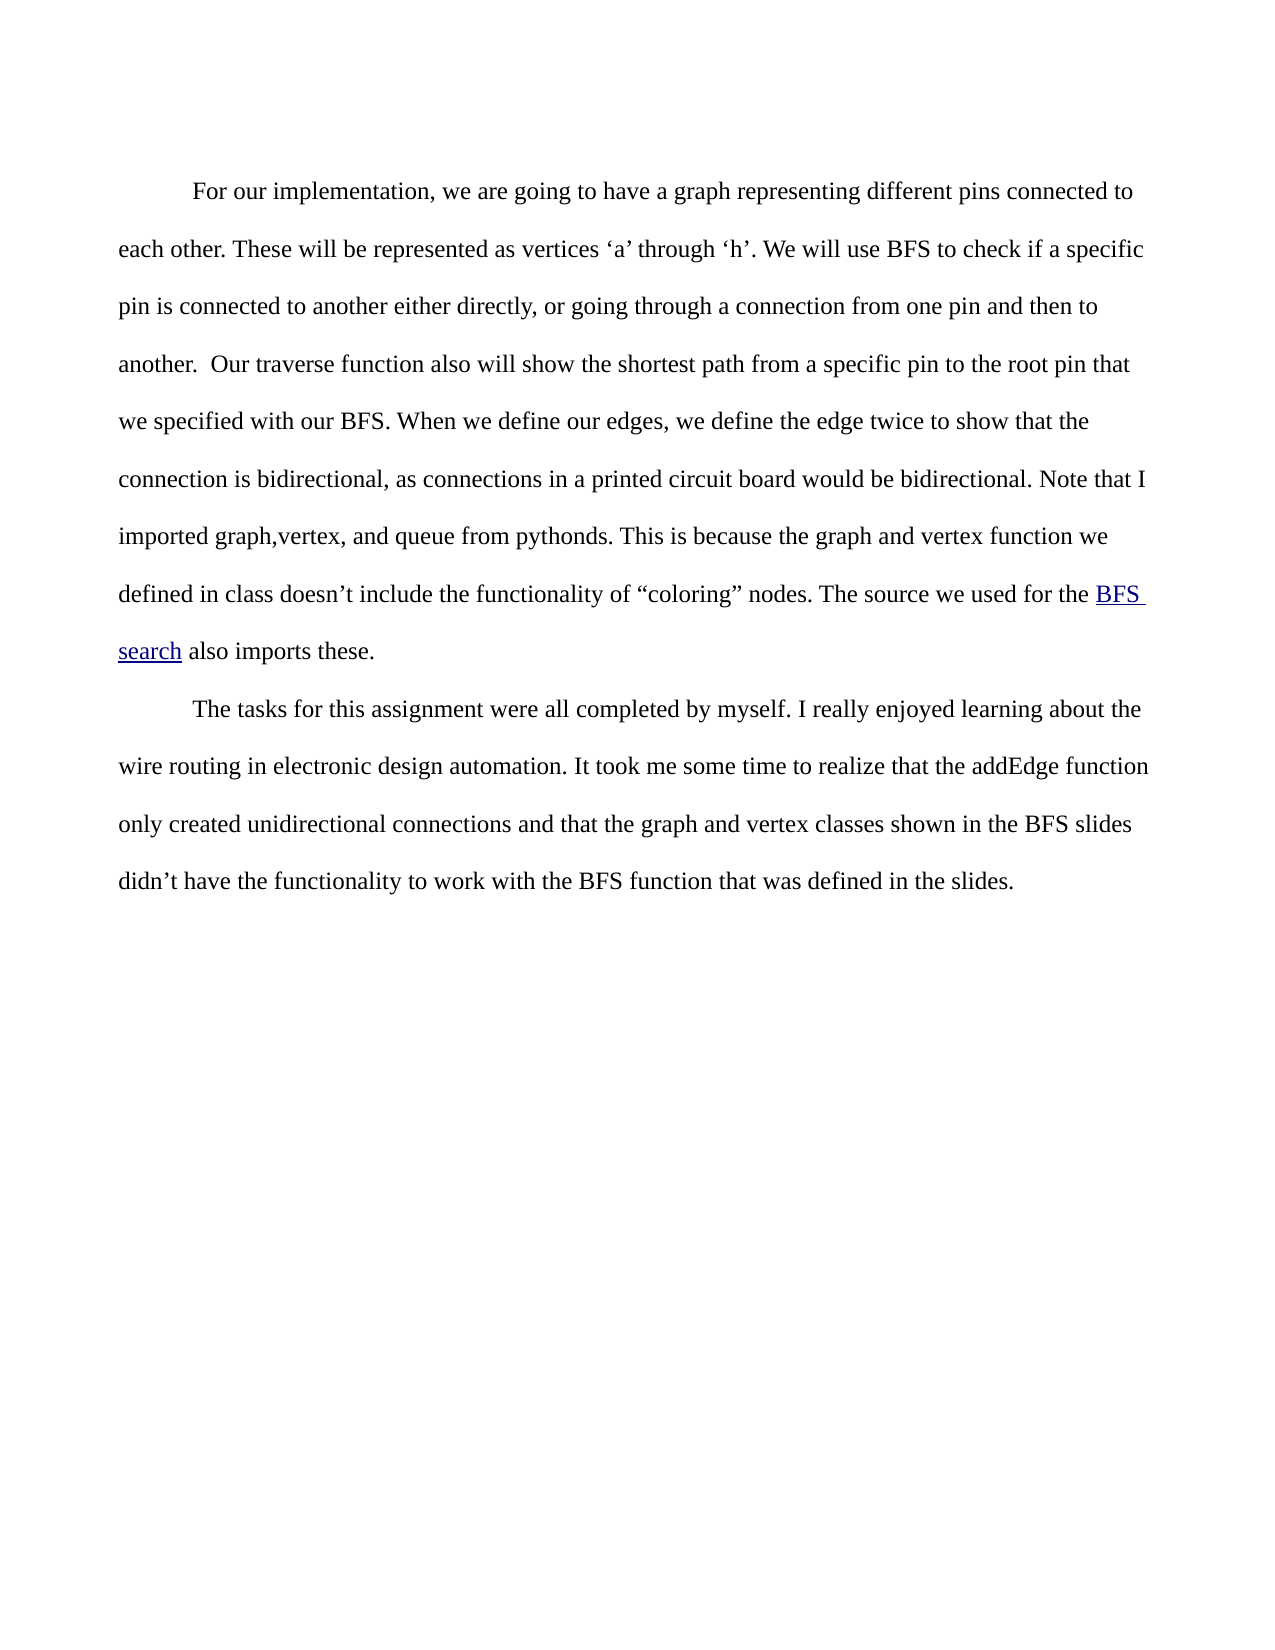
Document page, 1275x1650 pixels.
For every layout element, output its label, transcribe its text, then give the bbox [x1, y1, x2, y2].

text For our implementation, we are going to have a graph representing different pins connected to each other. These will be represented as vertices ‘a’ through ‘h’. We will use BFS to check if a specific pin is connected to another either directly, or going through a connection from one pin and then to another. Our traverse function also will show the shortest path from a specific pin to the root pin that we specified with our BFS. When we define our edges, we define the edge twice to show that the connection is bidirectional, as connections in a printed circuit board would be bidirectional. Note that I imported graph,vertex, and queue from pythonds. This is because the graph and vertex function we defined in class doesn’t include the functionality of “coloring” nodes. The source we used for the BFS search also imports these. [118, 176, 1157, 665]
text The tasks for this assignment were all completed by myself. I really enjoyed learning about the wire routing in electronic design automation. It took me some time to realize that the addEdge function only created unidirectional connections and that the graph and vertex classes shown in the BFS slides didn’t have the functionality to work with the BFS function that was defined in the slides. [118, 694, 1157, 895]
